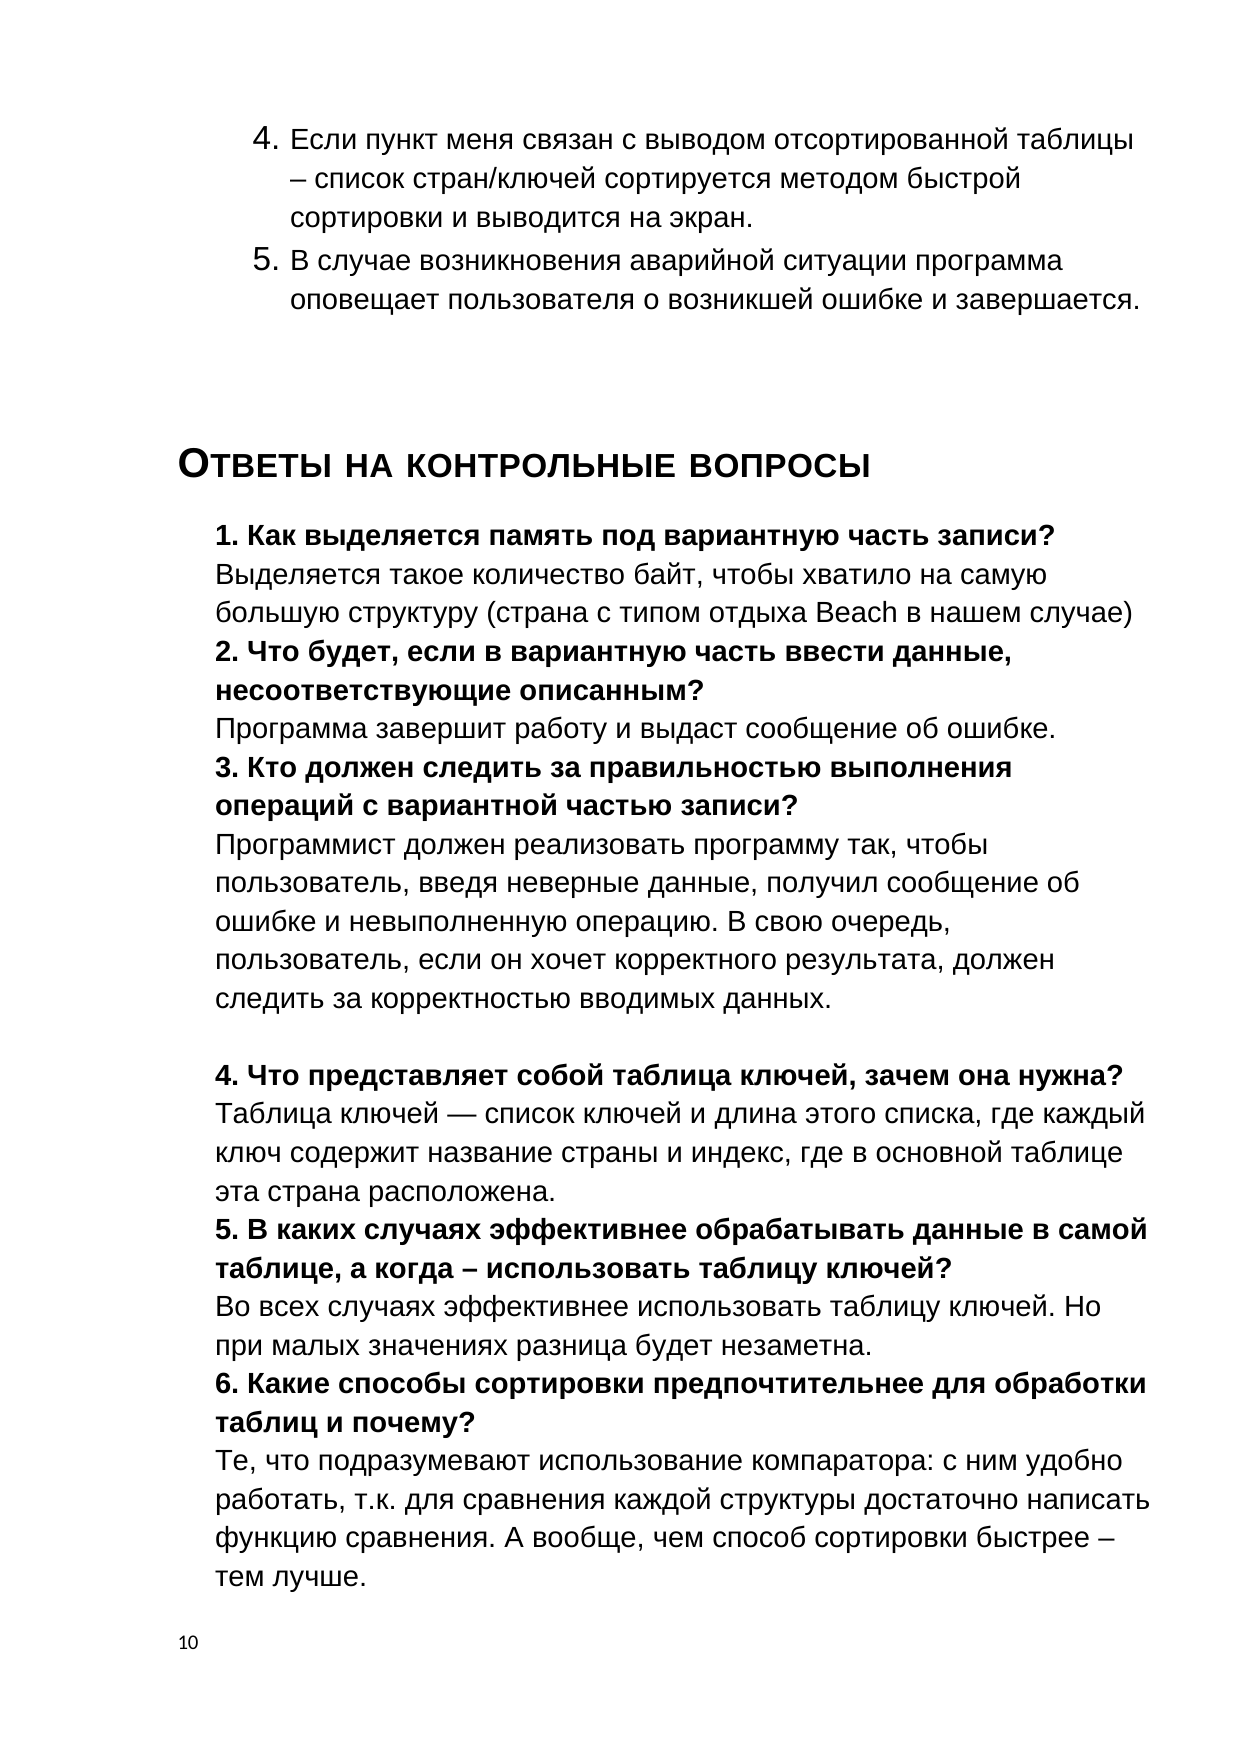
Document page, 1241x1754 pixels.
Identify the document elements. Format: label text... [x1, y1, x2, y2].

list Программист должен реализовать программу так, чтобы пользователь, введя неверные данные, получил сообщение об ошибке и невыполненную операцию. В свою очередь, пользователь, если он хочет корректного результата, должен следить за корректностью вводимых данных. [215, 827, 1152, 1014]
list В случае возникновения аварийной ситуации программа оповещает пользователя о возникшей ошибке и завершается. [252, 239, 1152, 316]
list 2. Что будет, если в вариантную часть ввести данные, несоответствующие описанным? [215, 634, 1152, 706]
list Таблица ключей — список ключей и длина этого списка, где каждый ключ содержит название страны и индекс, где в основной таблице эта страна расположена. [215, 1096, 1152, 1207]
list 6. Какие способы сортировки предпочтительнее для обработки таблиц и почему? [215, 1366, 1152, 1438]
list Те, что подразумевают использование компаратора: с ним удобно работать, т.к. для сравнения каждой структуры достаточно написать функцию сравнения. А вообще, чем способ сортировки быстрее – тем лучше. [215, 1443, 1152, 1592]
list 1. Как выделяется память под вариантную часть записи? [215, 518, 1152, 552]
list Выделяется такое количество байт, чтобы хватило на самую большую структуру (страна с типом отдыха Beach в нашем случае) [215, 557, 1152, 629]
list Если пункт меня связан с выводом отсортированной таблицы – список стран/ключей сортируется методом быстрой сортировки и выводится на экран. [252, 118, 1152, 234]
list 4. Что представляет собой таблица ключей, зачем она нужна? [215, 1019, 1152, 1091]
list Программа завершит работу и выдаст сообщение об ошибке. [215, 711, 1152, 744]
subtitle Ответы на контрольные вопросы [177, 438, 1152, 486]
list 5. В каких случаях эффективнее обрабатывать данные в самой таблице, а когда – использовать таблицу ключей? [215, 1212, 1152, 1284]
list 3. Кто должен следить за правильностью выполнения операций с вариантной частью записи? [215, 749, 1152, 822]
list Во всех случаях эффективнее использовать таблицу ключей. Но при малых значениях разница будет незаметна. [215, 1289, 1152, 1361]
